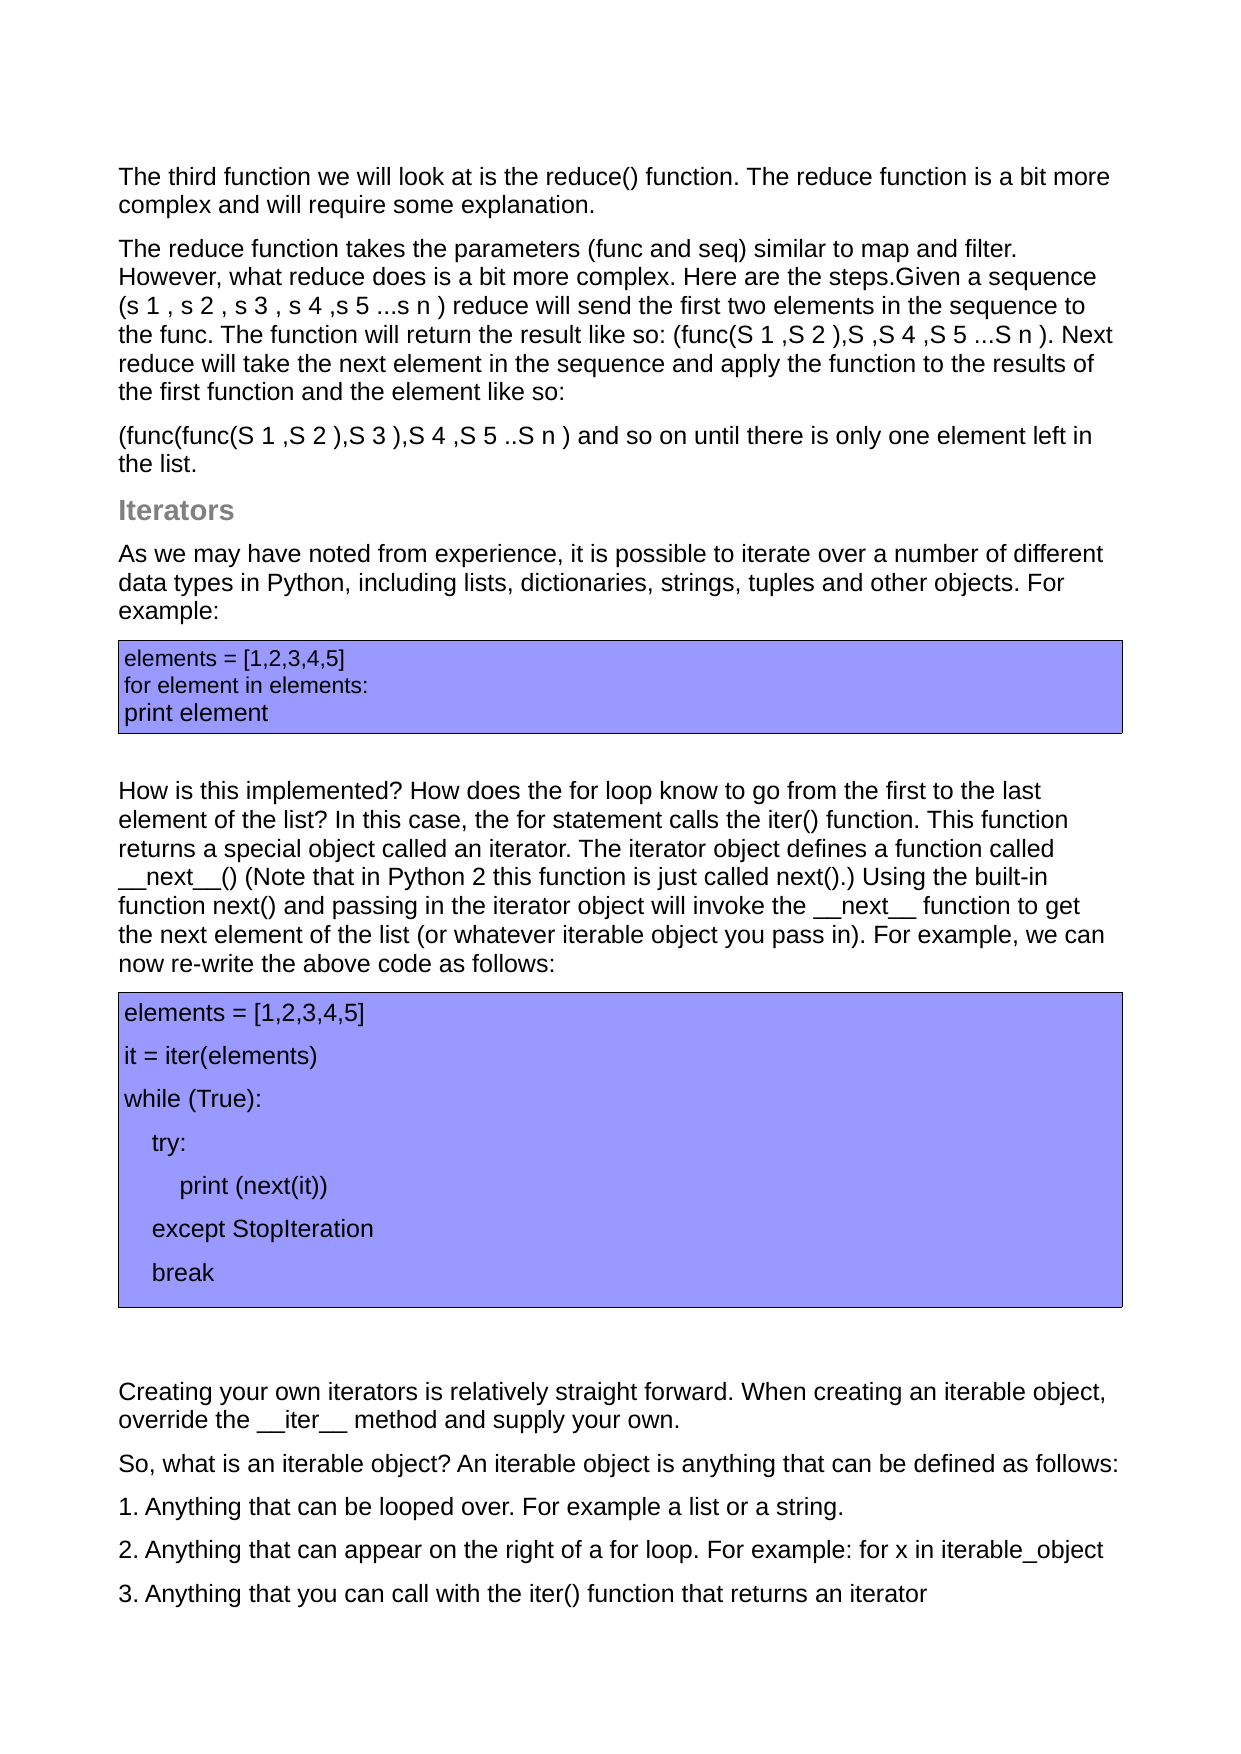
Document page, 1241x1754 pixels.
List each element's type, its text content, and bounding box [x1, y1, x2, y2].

subtitle Iterators [118, 493, 1122, 526]
text 2. Anything that can appear on the right of a for loop. For example: for x in iterable_object [118, 1535, 1122, 1564]
table_header elements = [1,2,3,4,5] it = iter(elements) while (True): try: print (next(it)) except StopIteration break [119, 993, 1122, 1307]
text The reduce function takes the parameters (func and seq) similar to map and filter. However, what reduce does is a bit more complex. Here are the steps.Given a sequence (s 1 , s 2 , s 3 , s 4 ,s 5 ...s n ) reduce will send the first two elements in the sequence to the func. The function will return the result like so: (func(S 1 ,S 2 ),S ,S 4 ,S 5 ...S n ). Next reduce will take the next element in the sequence and apply the function to the results of the first function and the element like so: [118, 233, 1122, 406]
text How is this implemented? How does the for loop know to go from the first to the last element of the list? In this case, the for statement calls the iter() function. This function returns a special object called an iterator. The iterator object defines a function called __next__() (Note that in Python 2 this function is just called next().) Using the built-in function next() and passing in the iterator object will invoke the __next__ function to get the next element of the list (or whatever iterable object you pass in). For example, we can now re-write the above code as follows: [118, 776, 1122, 977]
text 1. Anything that can be looped over. For example a list or a string. [118, 1492, 1122, 1521]
text Creating your own iterators is relatively straight forward. When creating an iterable object, override the __iter__ method and supply your own. [118, 1377, 1122, 1434]
table_header elements = [1,2,3,4,5] for element in elements: print element [119, 641, 1122, 733]
text 3. Anything that you can call with the iter() function that returns an iterator [118, 1579, 1122, 1607]
text (func(func(S 1 ,S 2 ),S 3 ),S 4 ,S 5 ..S n ) and so on until there is only one element left in the list. [118, 421, 1122, 478]
text As we may have noted from experience, it is possible to iterate over a number of different data types in Python, including lists, dictionaries, strings, tuples and other objects. For example: [118, 539, 1122, 625]
text The third function we will look at is the reduce() function. The reduce function is a bit more complex and will require some explanation. [118, 161, 1122, 219]
text So, what is an iterable object? An iterable object is anything that can be defined as follows: [118, 1449, 1122, 1477]
